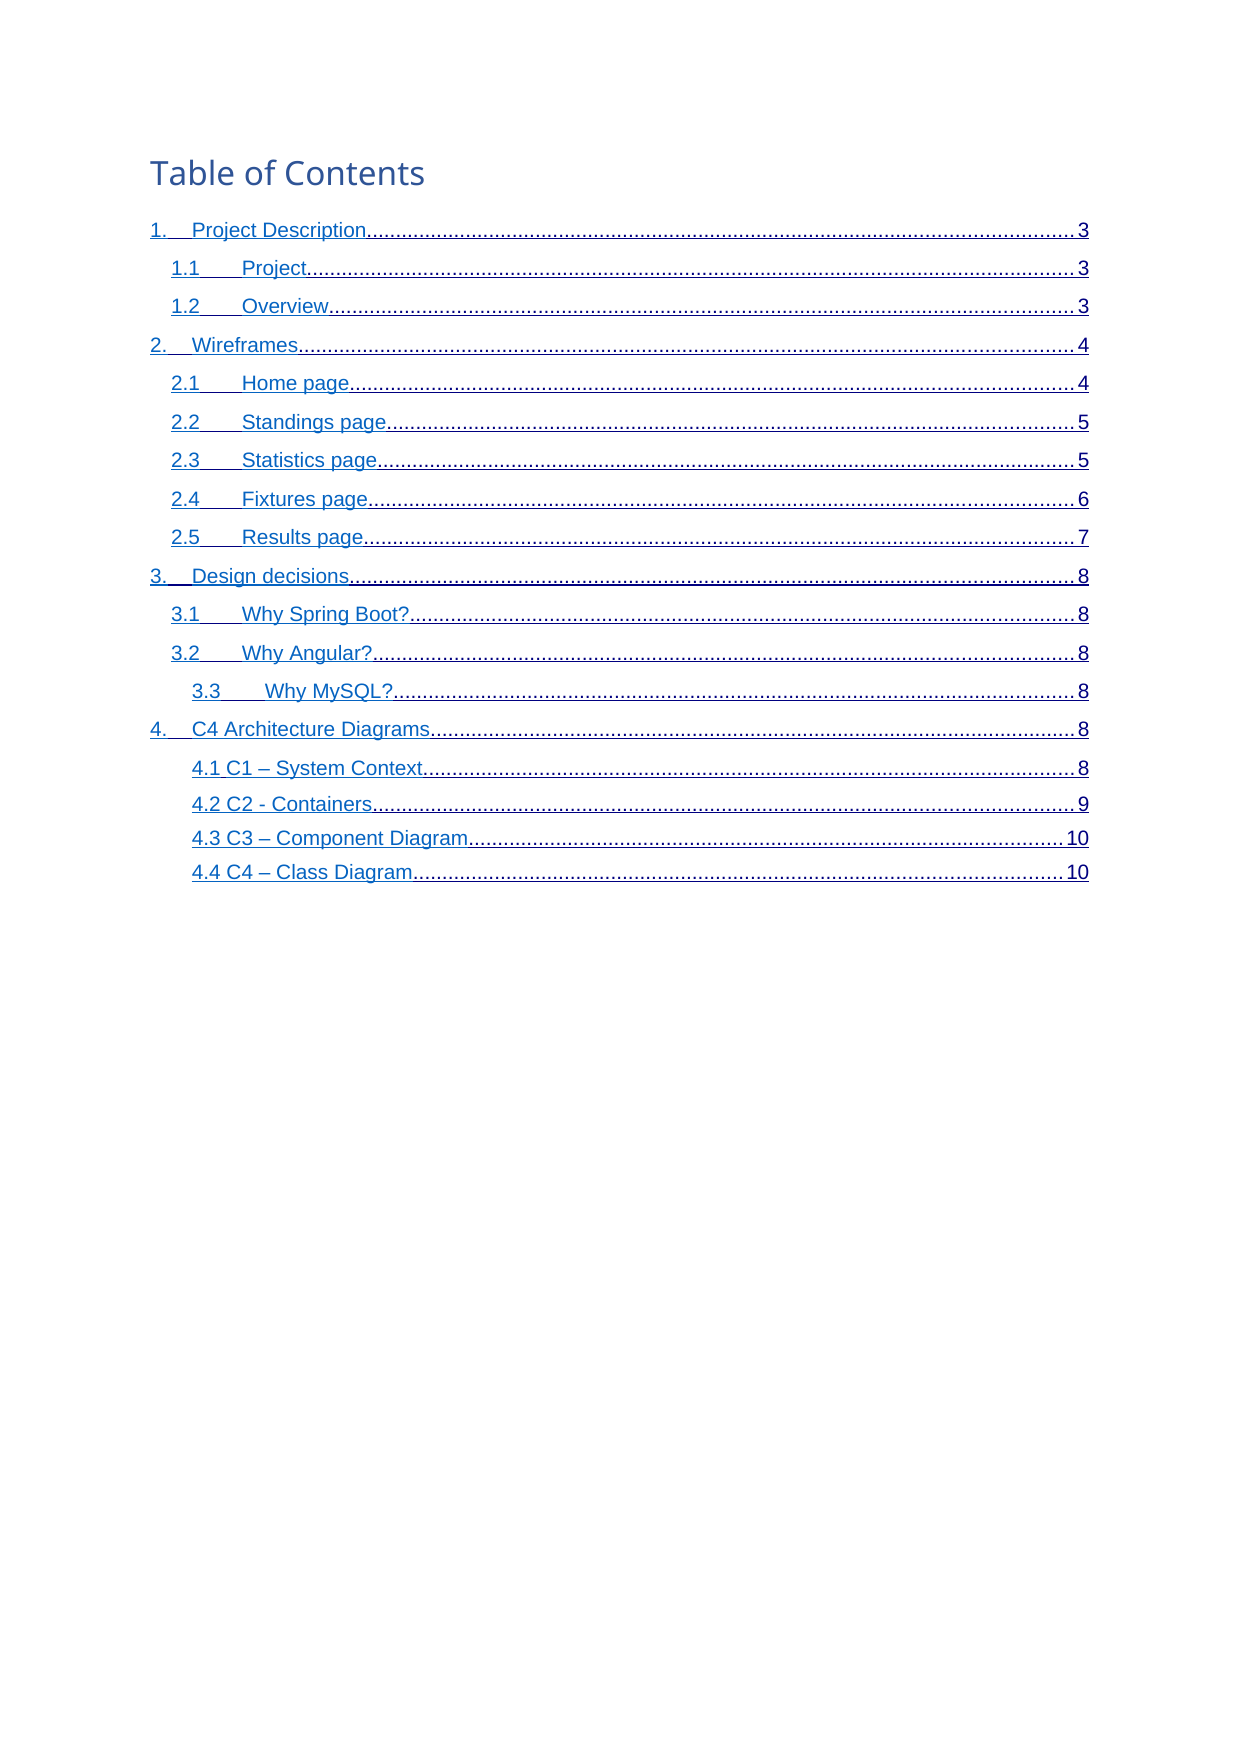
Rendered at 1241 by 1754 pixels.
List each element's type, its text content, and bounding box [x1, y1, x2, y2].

text 2.5 Results page 7 [171, 522, 1090, 550]
text 4.4 C4 – Class Diagram 10 [192, 860, 1090, 884]
text 3.3 Why MySQL? 8 [192, 676, 1090, 704]
text 4.3 C3 – Component Diagram 10 [192, 826, 1090, 850]
text 4.2 C2 - Containers 9 [192, 791, 1090, 815]
text 3.1 Why Spring Boot? 8 [171, 599, 1090, 627]
text 4.1 C1 – System Context 8 [192, 753, 1090, 781]
text 2.2 Standings page 5 [171, 407, 1090, 435]
text 1.1 Project 3 [171, 253, 1090, 281]
text 3.2 Why Angular? 8 [171, 638, 1090, 666]
text 4. C4 Architecture Diagrams 8 [150, 714, 1090, 742]
text 2.4 Fixtures page 6 [171, 484, 1090, 512]
text 2.1 Home page 4 [171, 368, 1090, 397]
text 3. Design decisions 8 [150, 561, 1090, 589]
text 2.3 Statistics page 5 [171, 445, 1090, 473]
text 2. Wireframes 4 [150, 330, 1090, 358]
subtitle Table of Contents [150, 150, 1090, 195]
text 1.2 Overview 3 [171, 292, 1090, 320]
text 1. Project Description 3 [150, 215, 1090, 243]
